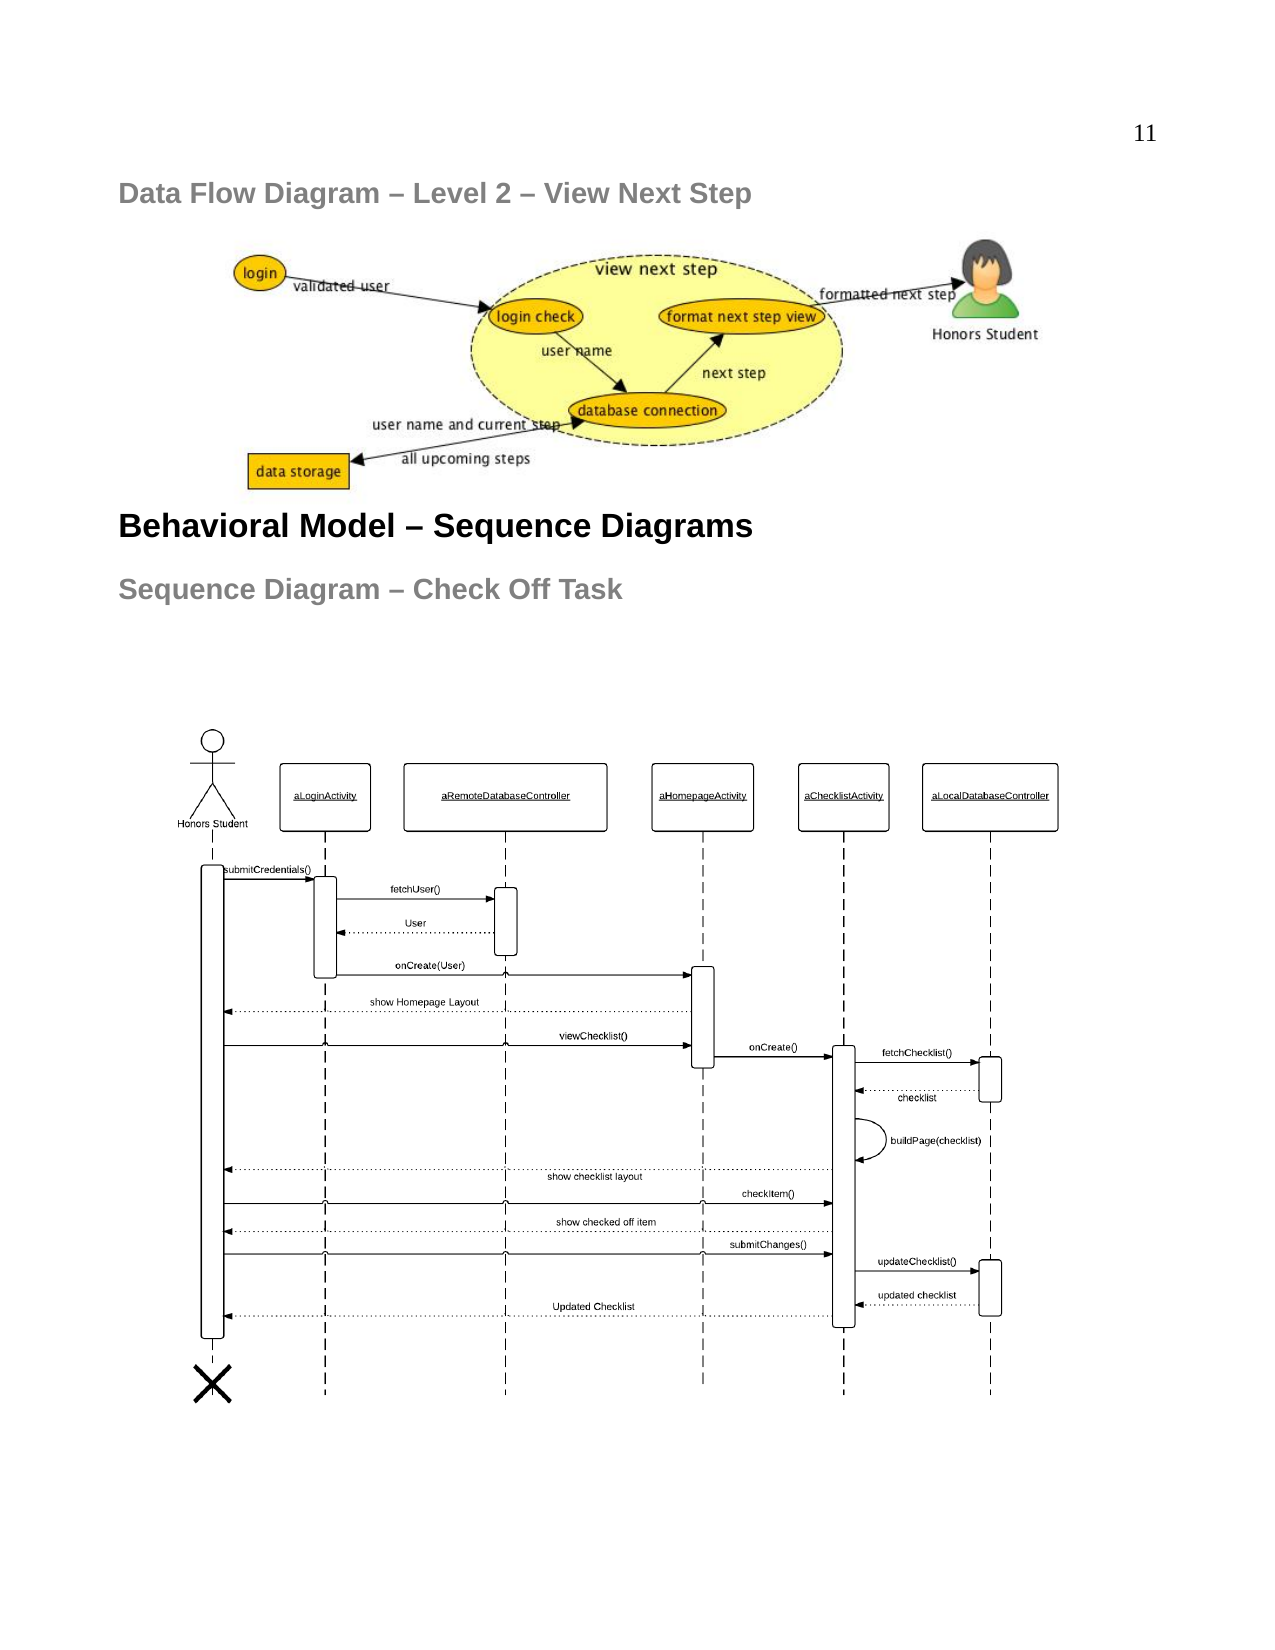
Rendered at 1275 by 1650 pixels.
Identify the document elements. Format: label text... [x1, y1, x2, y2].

subtitle Sequence Diagram – Check Off Task [118, 572, 1157, 605]
subtitle Behavioral Model – Sequence Diagrams [118, 243, 1157, 545]
picture [216, 222, 1059, 506]
subtitle Data Flow Diagram – Level 2 – View Next Step [118, 176, 1157, 210]
picture [122, 628, 1162, 1485]
